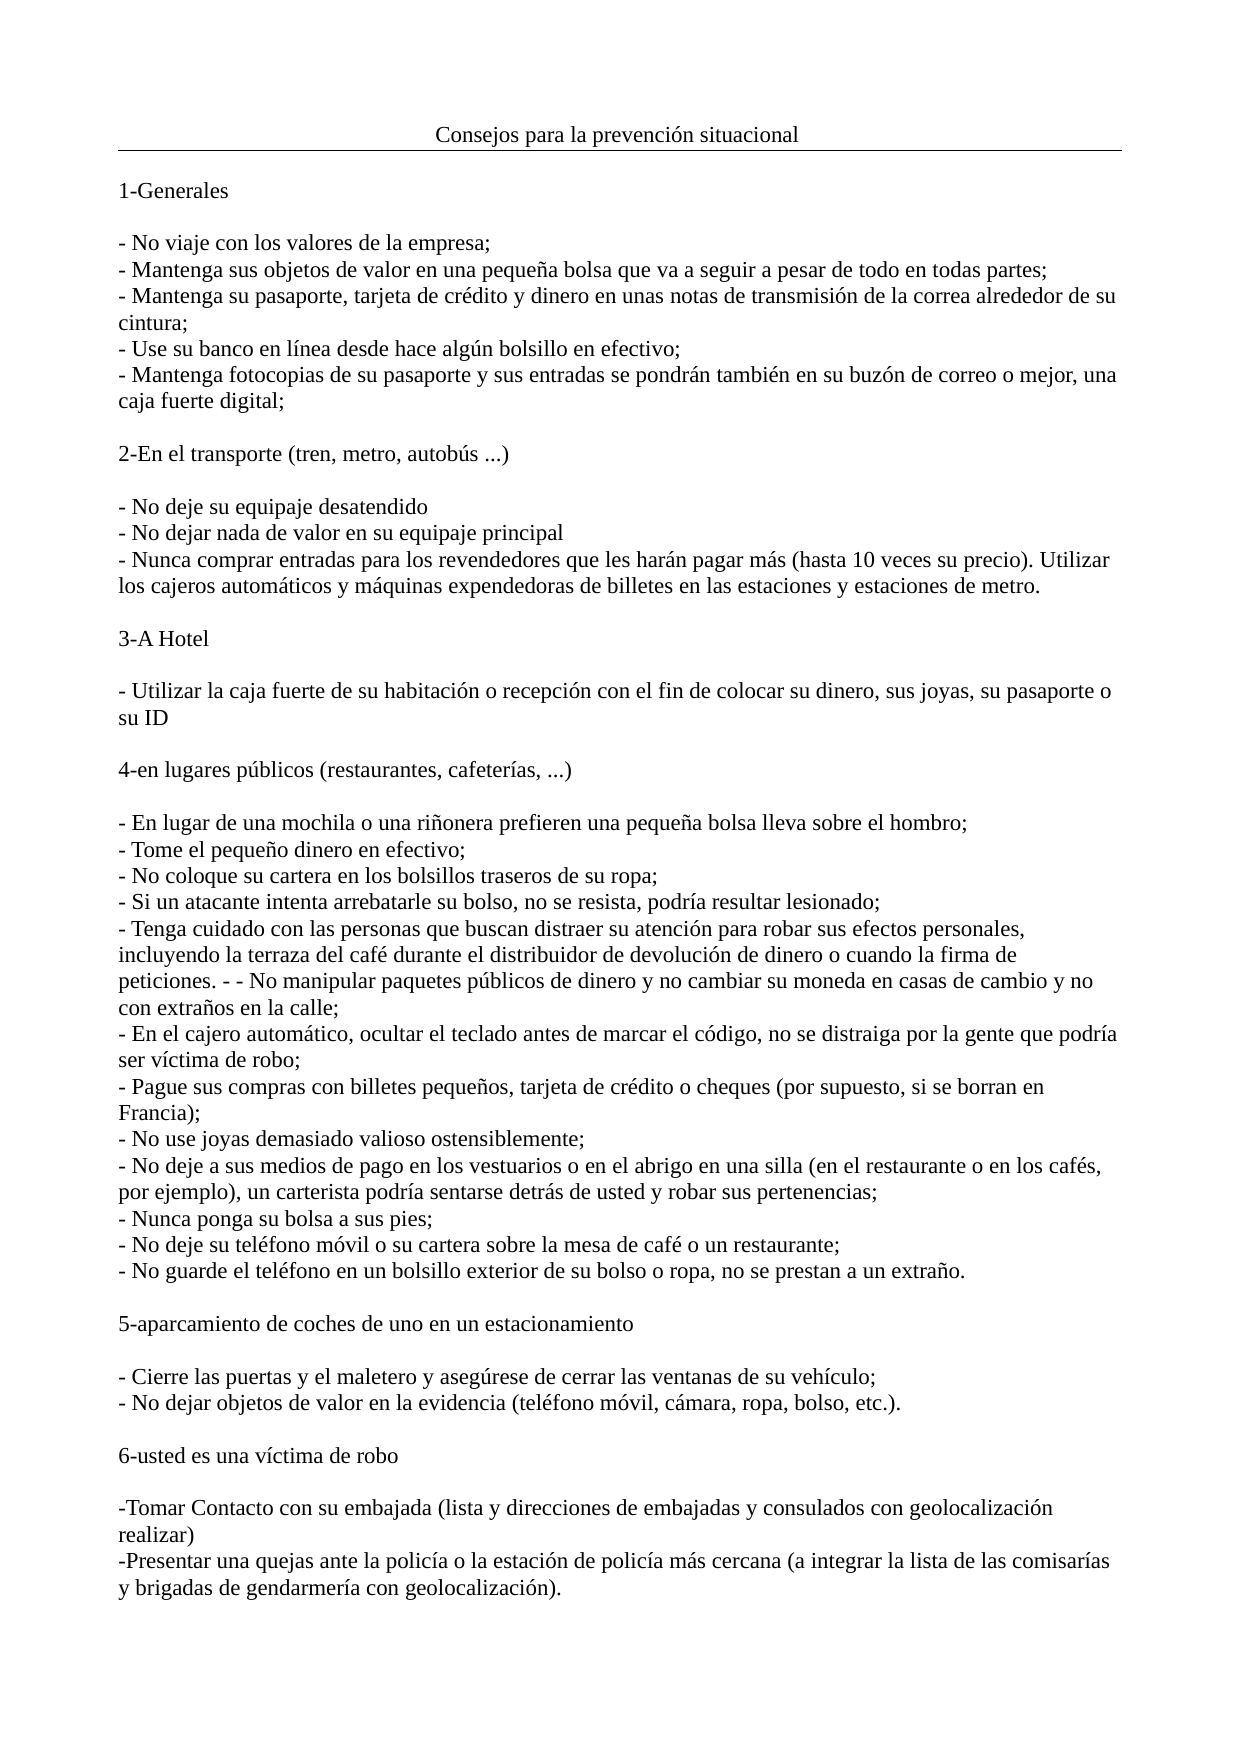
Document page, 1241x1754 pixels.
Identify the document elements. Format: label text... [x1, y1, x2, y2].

text 1-Generales - No viaje con los valores de la empresa; - Mantenga sus objetos de valor en una pequeña bolsa que va a seguir a pesar de todo en todas partes; - Mantenga su pasaporte, tarjeta de crédito y dinero en unas notas de transmisión de la correa alrededor de su cintura; - Use su banco en línea desde hace algún bolsillo en efectivo; - Mantenga fotocopias de su pasaporte y sus entradas se pondrán también en su buzón de correo o mejor, una caja fuerte digital; 2-En el transporte (tren, metro, autobús ...) - No deje su equipaje desatendido - No dejar nada de valor en su equipaje principal - Nunca comprar entradas para los revendedores que les harán pagar más (hasta 10 veces su precio). Utilizar los cajeros automáticos y máquinas expendedoras de billetes en las estaciones y estaciones de metro. 3-A Hotel - Utilizar la caja fuerte de su habitación o recepción con el fin de colocar su dinero, sus joyas, su pasaporte o su ID 4-en lugares públicos (restaurantes, cafeterías, ...) - En lugar de una mochila o una riñonera prefieren una pequeña bolsa lleva sobre el hombro; - Tome el pequeño dinero en efectivo; - No coloque su cartera en los bolsillos traseros de su ropa; - Si un atacante intenta arrebatarle su bolso, no se resista, podría resultar lesionado; - Tenga cuidado con las personas que buscan distraer su atención para robar sus efectos personales, incluyendo la terraza del café durante el distribuidor de devolución de dinero o cuando la firma de peticiones. - - No manipular paquetes públicos de dinero y no cambiar su moneda en casas de cambio y no con extraños en la calle; - En el cajero automático, ocultar el teclado antes de marcar el código, no se distraiga por la gente que podría ser víctima de robo; - Pague sus compras con billetes pequeños, tarjeta de crédito o cheques (por supuesto, si se borran en Francia); - No use joyas demasiado valioso ostensiblemente; - No deje a sus medios de pago en los vestuarios o en el abrigo en una silla (en el restaurante o en los cafés, por ejemplo), un carterista podría sentarse detrás de usted y robar sus pertenencias; - Nunca ponga su bolsa a sus pies; - No deje su teléfono móvil o su cartera sobre la mesa de café o un restaurante; - No guarde el teléfono en un bolsillo exterior de su bolso o ropa, no se prestan a un extraño. 5-aparcamiento de coches de uno en un estacionamiento - Cierre las puertas y el maletero y asegúrese de cerrar las ventanas de su vehículo; - No dejar objetos de valor en la evidencia (teléfono móvil, cámara, ropa, bolso, etc.). 6-usted es una víctima de robo -Tomar Contacto con su embajada (lista y direcciones de embajadas y consulados con geolocalización realizar) -Presentar una quejas ante la policía o la estación de policía más cercana (a integrar la lista de las comisarías y brigadas de gendarmería con geolocalización). [118, 177, 1122, 1600]
text Consejos para la prevención situacional [118, 118, 1122, 150]
